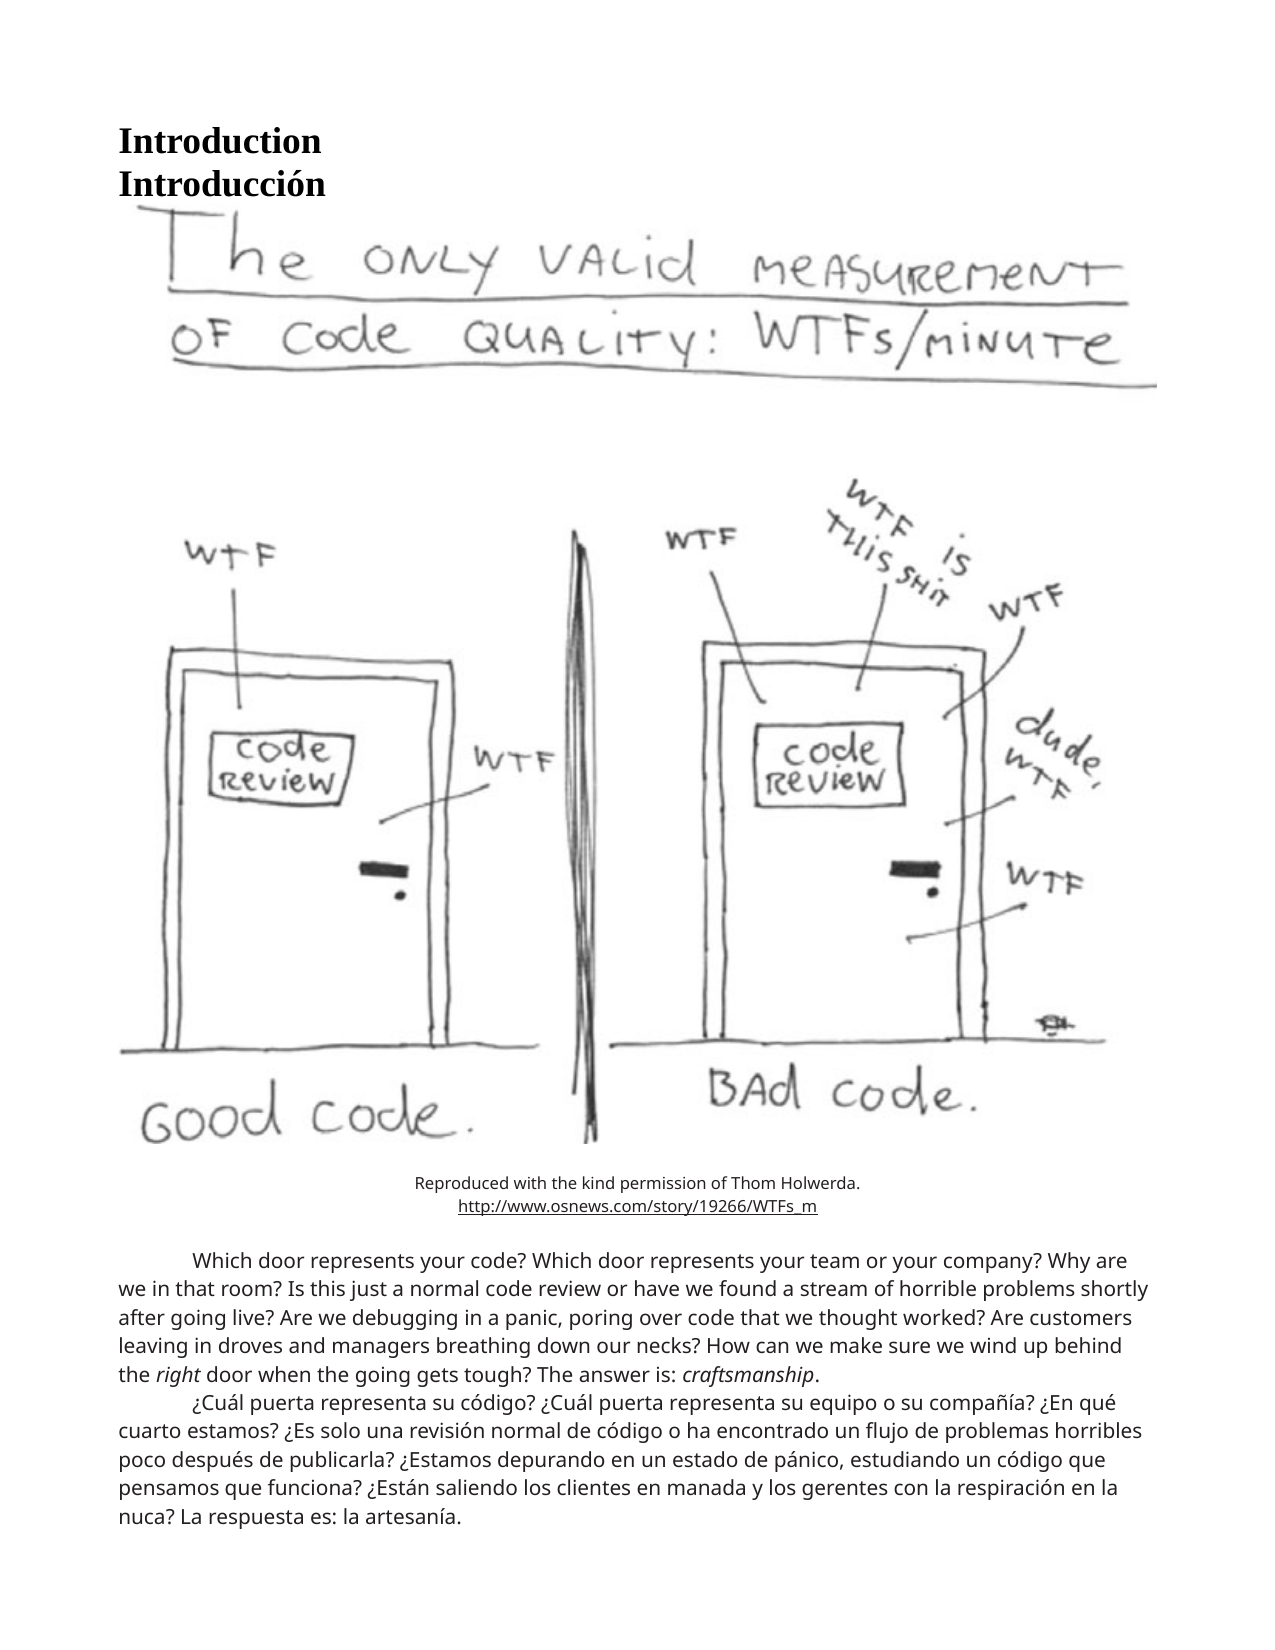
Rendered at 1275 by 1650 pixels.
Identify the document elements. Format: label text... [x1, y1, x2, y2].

text ¿Cuál puerta representa su código? ¿Cuál puerta representa su equipo o su compañía? ¿En qué cuarto estamos? ¿Es solo una revisión normal de código o ha encontrado un flujo de problemas horribles poco después de publicarla? ¿Estamos depurando en un estado de pánico, estudiando un código que pensamos que funciona? ¿Están saliendo los clientes en manada y los gerentes con la respiración en la nuca? La respuesta es: la artesanía. [118, 1388, 1157, 1530]
text Which door represents your code? Which door represents your team or your company? Why are we in that room? Is this just a normal code review or have we found a stream of horrible problems shortly after going live? Are we debugging in a panic, poring over code that we thought worked? Are customers leaving in droves and managers breathing down our necks? How can we make sure we wind up behind the right door when the going gets tough? The answer is: craftsmanship. [118, 1246, 1157, 1388]
text http://www.osnews.com/story/19266/WTFs_m [118, 1194, 1157, 1217]
text Introduction [118, 118, 1157, 161]
text Introducción [118, 161, 1157, 204]
text Reproduced with the kind permission of Thom Holwerda. [118, 1172, 1157, 1194]
